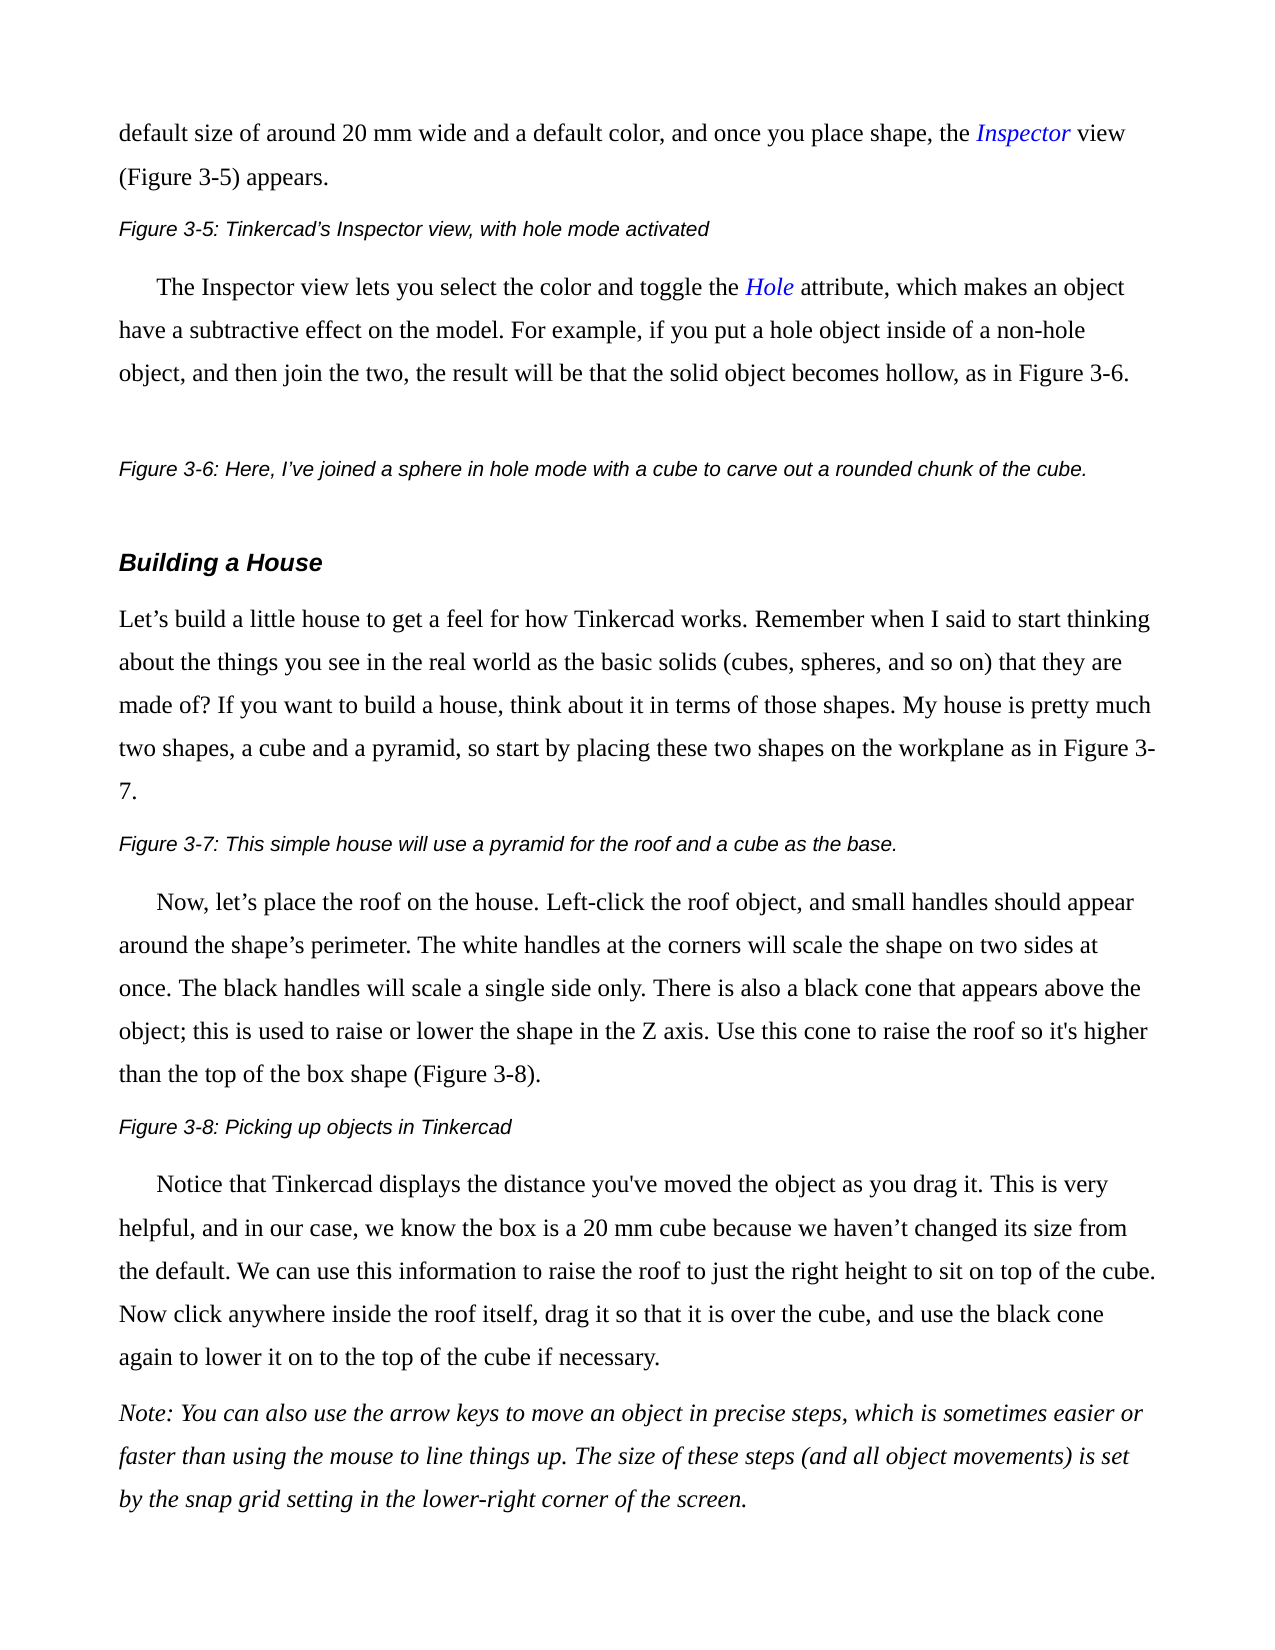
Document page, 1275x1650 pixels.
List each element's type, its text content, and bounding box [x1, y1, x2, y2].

text Figure 3-7: This simple house will use a pyramid for the roof and a cube as the base. [118, 832, 1156, 856]
text Notice that Tinkercad displays the distance you've moved the object as you drag it. This is very helpful, and in our case, we know the box is a 20 mm cube because we haven’t changed its size from the default. We can use this information to raise the roof to just the right height to sit on top of the cube. Now click anywhere inside the roof itself, drag it so that it is over the cube, and use the black cone again to lower it on to the top of the cube if necessary. [118, 1169, 1156, 1371]
text Building a House [118, 548, 1156, 577]
text The Inspector view lets you select the color and toggle the Hole attribute, which makes an object have a subtractive effect on the model. For example, if you put a hole object inside of a non-hole object, and then join the two, the result will be that the solid object becomes hollow, as in Figure 3-6. [118, 272, 1156, 387]
text default size of around 20 mm wide and a default color, and once you place shape, the Inspector view (Figure 3-5) appears. [118, 118, 1156, 190]
text Figure 3-6: Here, I’ve joined a sphere in hole mode with a cube to carve out a rounded chunk of the cube. [118, 457, 1156, 481]
text Figure 3-5: Tinkercad’s Inspector view, with hole mode activated [118, 217, 1156, 241]
text Note: You can also use the arrow keys to move an object in precise steps, which is sometimes easier or faster than using the mouse to line things up. The size of these steps (and all object movements) is set by the snap grid setting in the lower-right corner of the screen. [118, 1398, 1156, 1513]
text Let’s build a little house to get a feel for how Tinkercad works. Remember when I said to start thinking about the things you see in the real world as the basic solids (cubes, spheres, and so on) that they are made of? If you want to build a house, think about it in terms of those shapes. My house is pretty much two shapes, a cube and a pyramid, so start by placing these two shapes on the workplane as in Figure 3-7. [118, 604, 1156, 805]
text Figure 3-8: Picking up objects in Tinkercad [118, 1115, 1156, 1139]
text Now, let’s place the roof on the house. Left-click the roof object, and small handles should appear around the shape’s perimeter. The white handles at the corners will scale the shape on two sides at once. The black handles will scale a single side only. There is also a black cone that appears above the object; this is used to raise or lower the shape in the Z axis. Use this cone to raise the roof so it's higher than the top of the box shape (Figure 3-8). [118, 887, 1156, 1088]
